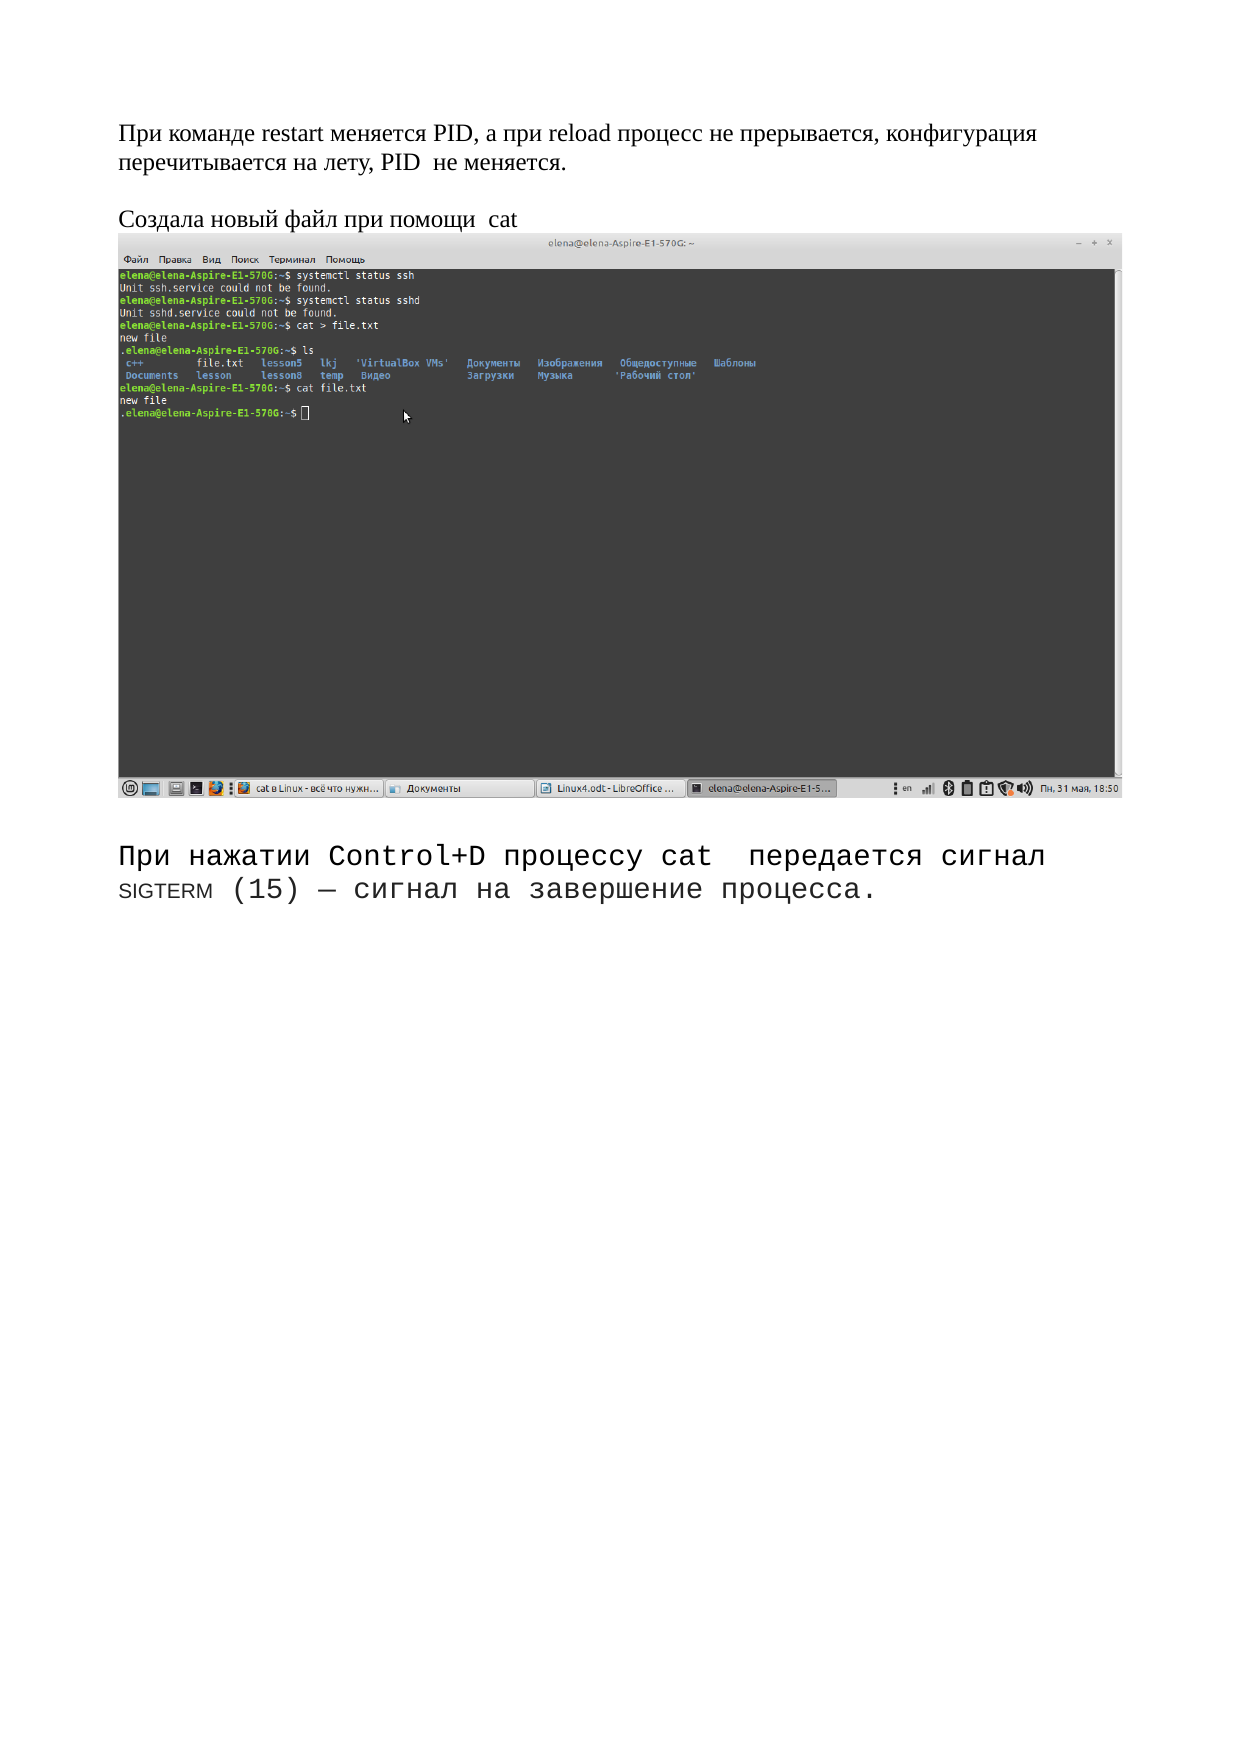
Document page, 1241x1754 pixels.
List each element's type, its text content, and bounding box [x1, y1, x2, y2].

subtitle При нажатии Control+D процессу cat передается сигнал SIGTERM (15) — сигнал на завершение процесса. [118, 841, 1122, 907]
picture [118, 233, 1123, 798]
text При команде restart меняется PID, а при reload процесс не прерывается, конфигурация перечитывается на лету, PID не меняется. [118, 118, 1122, 176]
text Создала новый файл при помощи cat [118, 204, 1122, 233]
